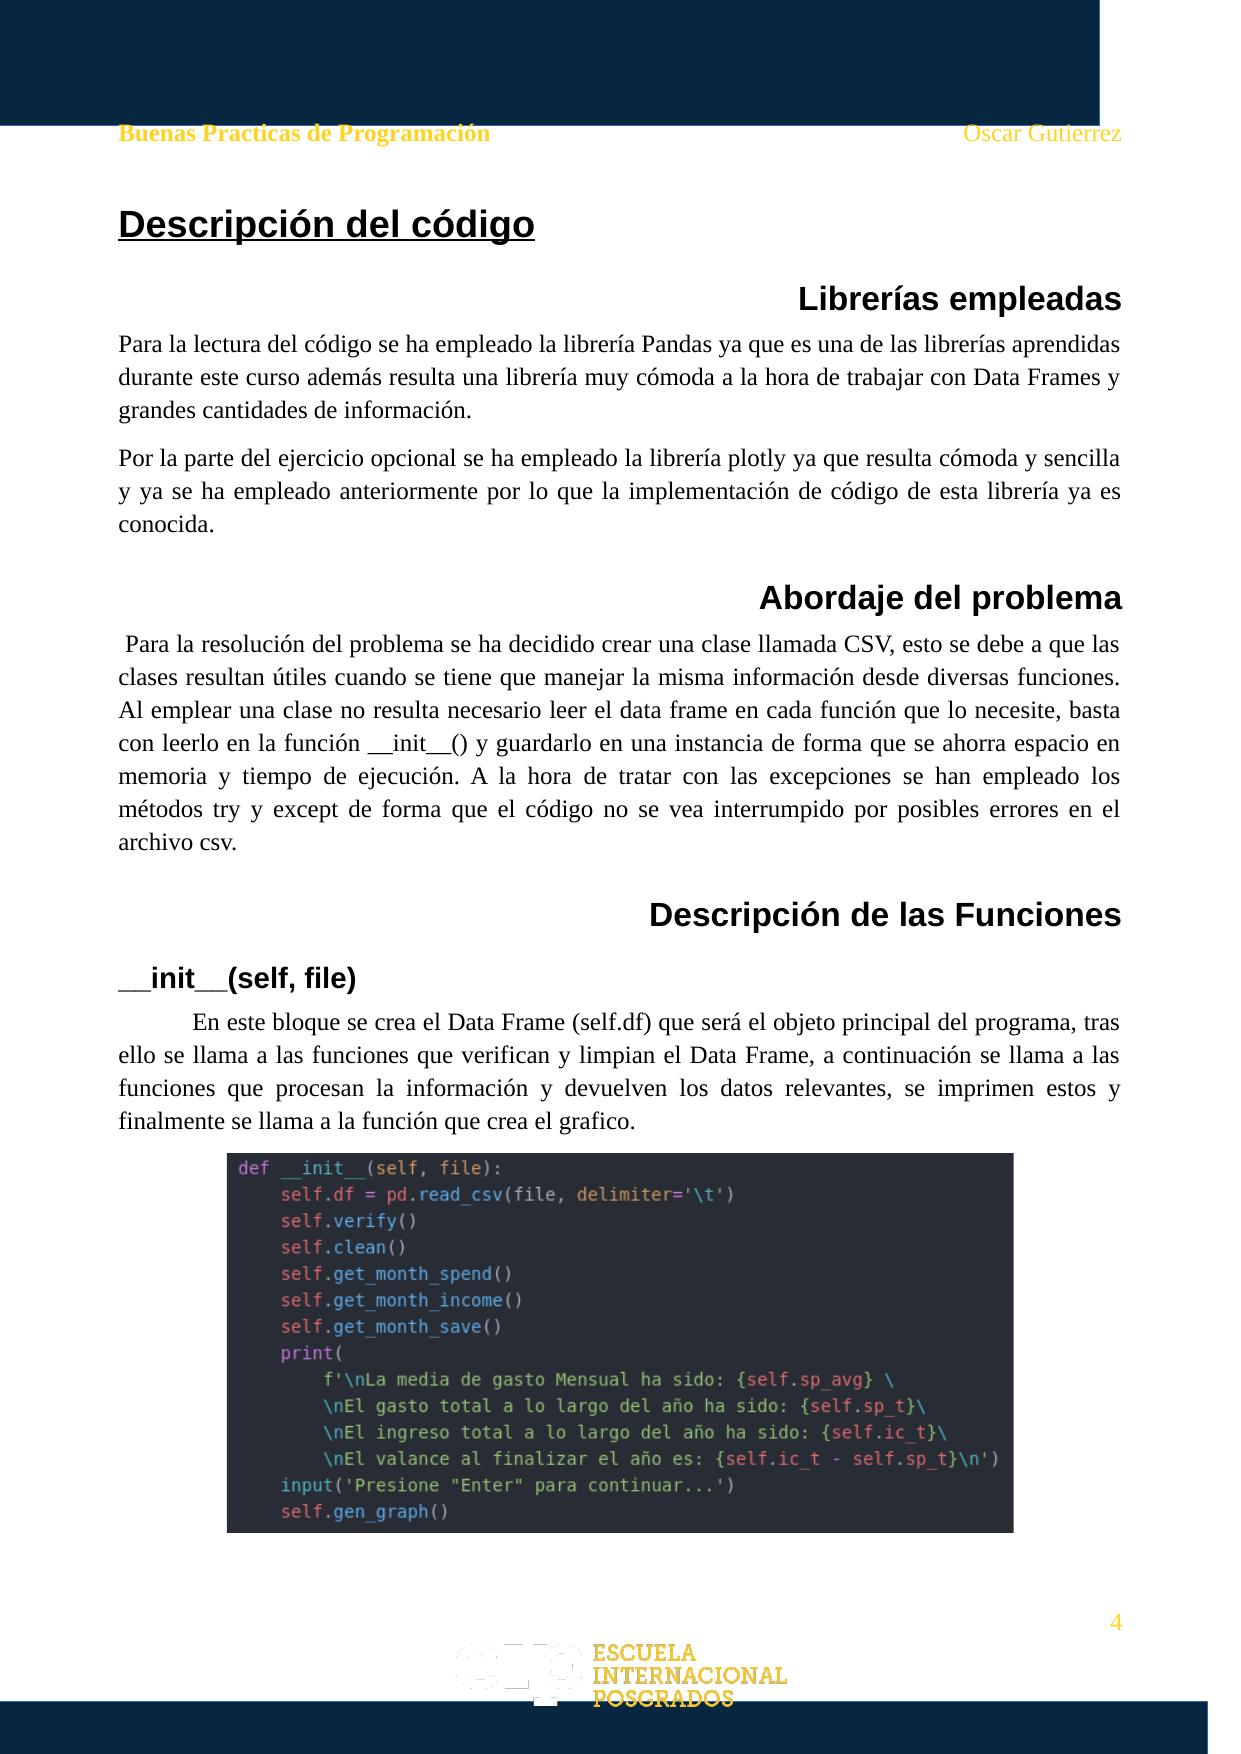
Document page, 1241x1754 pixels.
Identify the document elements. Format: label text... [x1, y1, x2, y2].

subtitle Librerías empleadas [118, 278, 1122, 317]
text Por la parte del ejercicio opcional se ha empleado la librería plotly ya que resulta cómoda y sencilla y ya se ha empleado anteriormente por lo que la implementación de código de esta librería ya es conocida. [118, 443, 1122, 538]
subtitle __init__(self, file) [118, 961, 1122, 995]
subtitle Descripción de las Funciones [118, 895, 1122, 934]
picture [226, 1153, 1014, 1533]
picture [452, 1614, 788, 1712]
text Para la resolución del problema se ha decidido crear una clase llamada CSV, esto se debe a que las clases resultan útiles cuando se tiene que manejar la misma información desde diversas funciones. Al emplear una clase no resulta necesario leer el data frame en cada función que lo necesite, basta con leerlo en la función __init__() y guardarlo en una instancia de forma que se ahorra espacio en memoria y tiempo de ejecución. A la hora de tratar con las excepciones se han empleado los métodos try y except de forma que el código no se vea interrumpido por posibles errores en el archivo csv. [118, 629, 1122, 856]
subtitle Descripción del código [118, 201, 1122, 245]
text Para la lectura del código se ha empleado la librería Pandas ya que es una de las librerías aprendidas durante este curso además resulta una librería muy cómoda a la hora de trabajar con Data Frames y grandes cantidades de información. [118, 329, 1122, 424]
subtitle Abordaje del problema [118, 578, 1122, 616]
text En este bloque se crea el Data Frame (self.df) que será el objeto principal del programa, tras ello se llama a las funciones que verifican y limpian el Data Frame, a continuación se llama a las funciones que procesan la información y devuelven los datos relevantes, se imprimen estos y finalmente se llama a la función que crea el grafico. [118, 1007, 1122, 1135]
